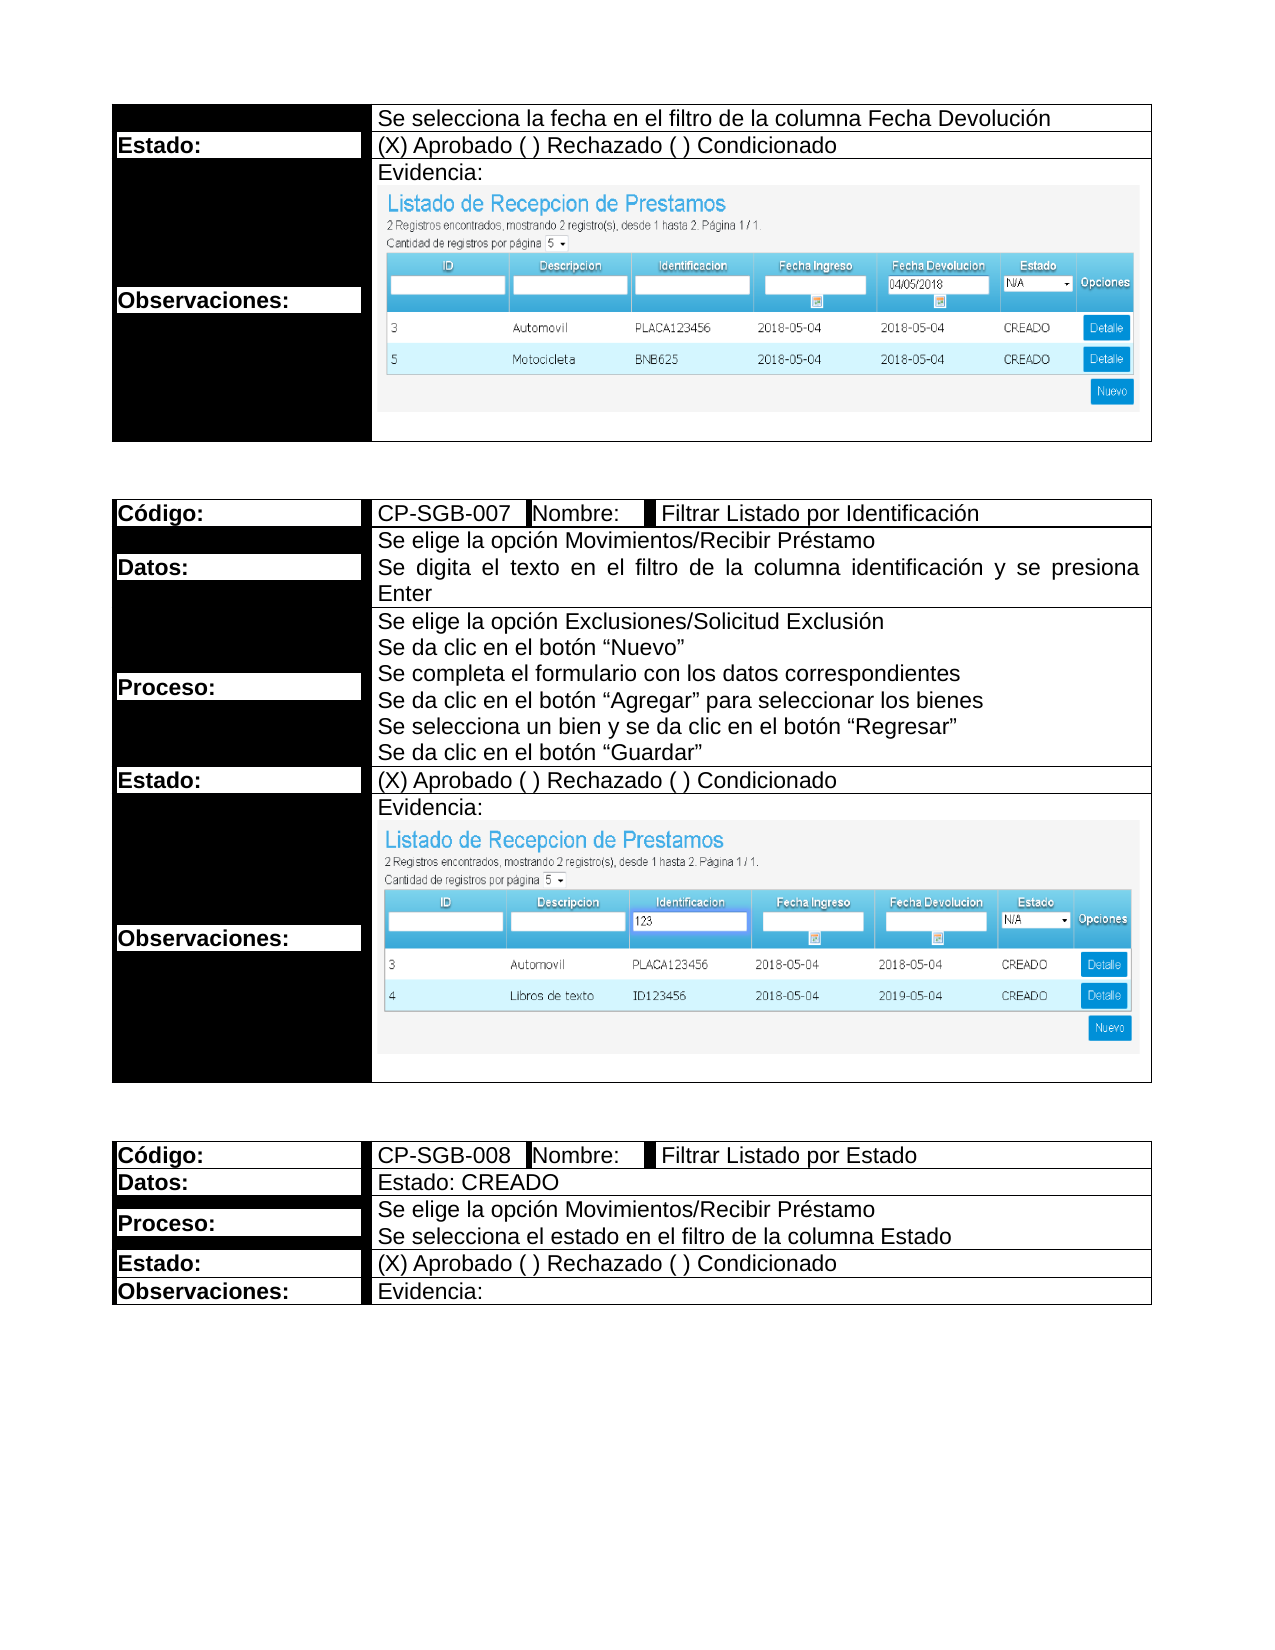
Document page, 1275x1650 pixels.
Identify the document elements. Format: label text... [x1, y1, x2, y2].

table_cell Se elige la opción Movimientos/Recibir Préstamo Se digita el texto en el filtro de la columna identificación y se presiona Enter [372, 528, 1151, 607]
table_header CP-SGB-007 [515, 500, 526, 526]
table_cell Estado: CREADO [372, 1169, 1151, 1195]
table_cell Evidencia: [372, 159, 1151, 441]
table_header Filtrar Listado por Estado [656, 1142, 1151, 1168]
table_cell Evidencia: [372, 1278, 1151, 1304]
table_cell Observaciones: [113, 794, 371, 1082]
table_header Filtrar Listado por Identificación [656, 500, 1151, 526]
table_header CP-SGB-008 [515, 1142, 526, 1168]
table_cell Evidencia: [372, 794, 1151, 1082]
table_header Nombre: [644, 1142, 655, 1168]
table_cell (X) Aprobado ( ) Rechazado ( ) Condicionado [372, 132, 1151, 158]
table_header Código: [361, 1142, 371, 1168]
table_cell Se elige la opción Exclusiones/Solicitud Exclusión Se da clic en el botón “Nuevo” Se completa el formulario con los datos correspondientes Se da clic en el botón “Agregar” para seleccionar los bienes Se selecciona un bien y se da clic en el botón “Regresar” Se da clic en el botón “Guardar” [372, 608, 1151, 766]
table_cell Estado: [361, 1250, 371, 1277]
table_cell Datos: [113, 528, 371, 607]
table_cell Estado: [361, 132, 371, 158]
table_cell Proceso: [113, 1196, 371, 1249]
table_cell Proceso: [113, 608, 371, 766]
table_cell Observaciones: [113, 159, 371, 441]
table_cell (X) Aprobado ( ) Rechazado ( ) Condicionado [372, 1250, 1151, 1277]
table_cell Se elige la opción Movimientos/Recibir Préstamo Se selecciona el estado en el filtro de la columna Estado [372, 1196, 1151, 1249]
table_header Código: [361, 500, 371, 526]
table_header Nombre: [644, 500, 655, 526]
table_cell (X) Aprobado ( ) Rechazado ( ) Condicionado [372, 767, 1151, 793]
table_cell Datos: [361, 1169, 371, 1195]
table_cell Estado: [361, 767, 371, 793]
table_cell Proceso: [113, 105, 371, 131]
table_cell Se selecciona la fecha en el filtro de la columna Fecha Devolución [372, 105, 1151, 131]
